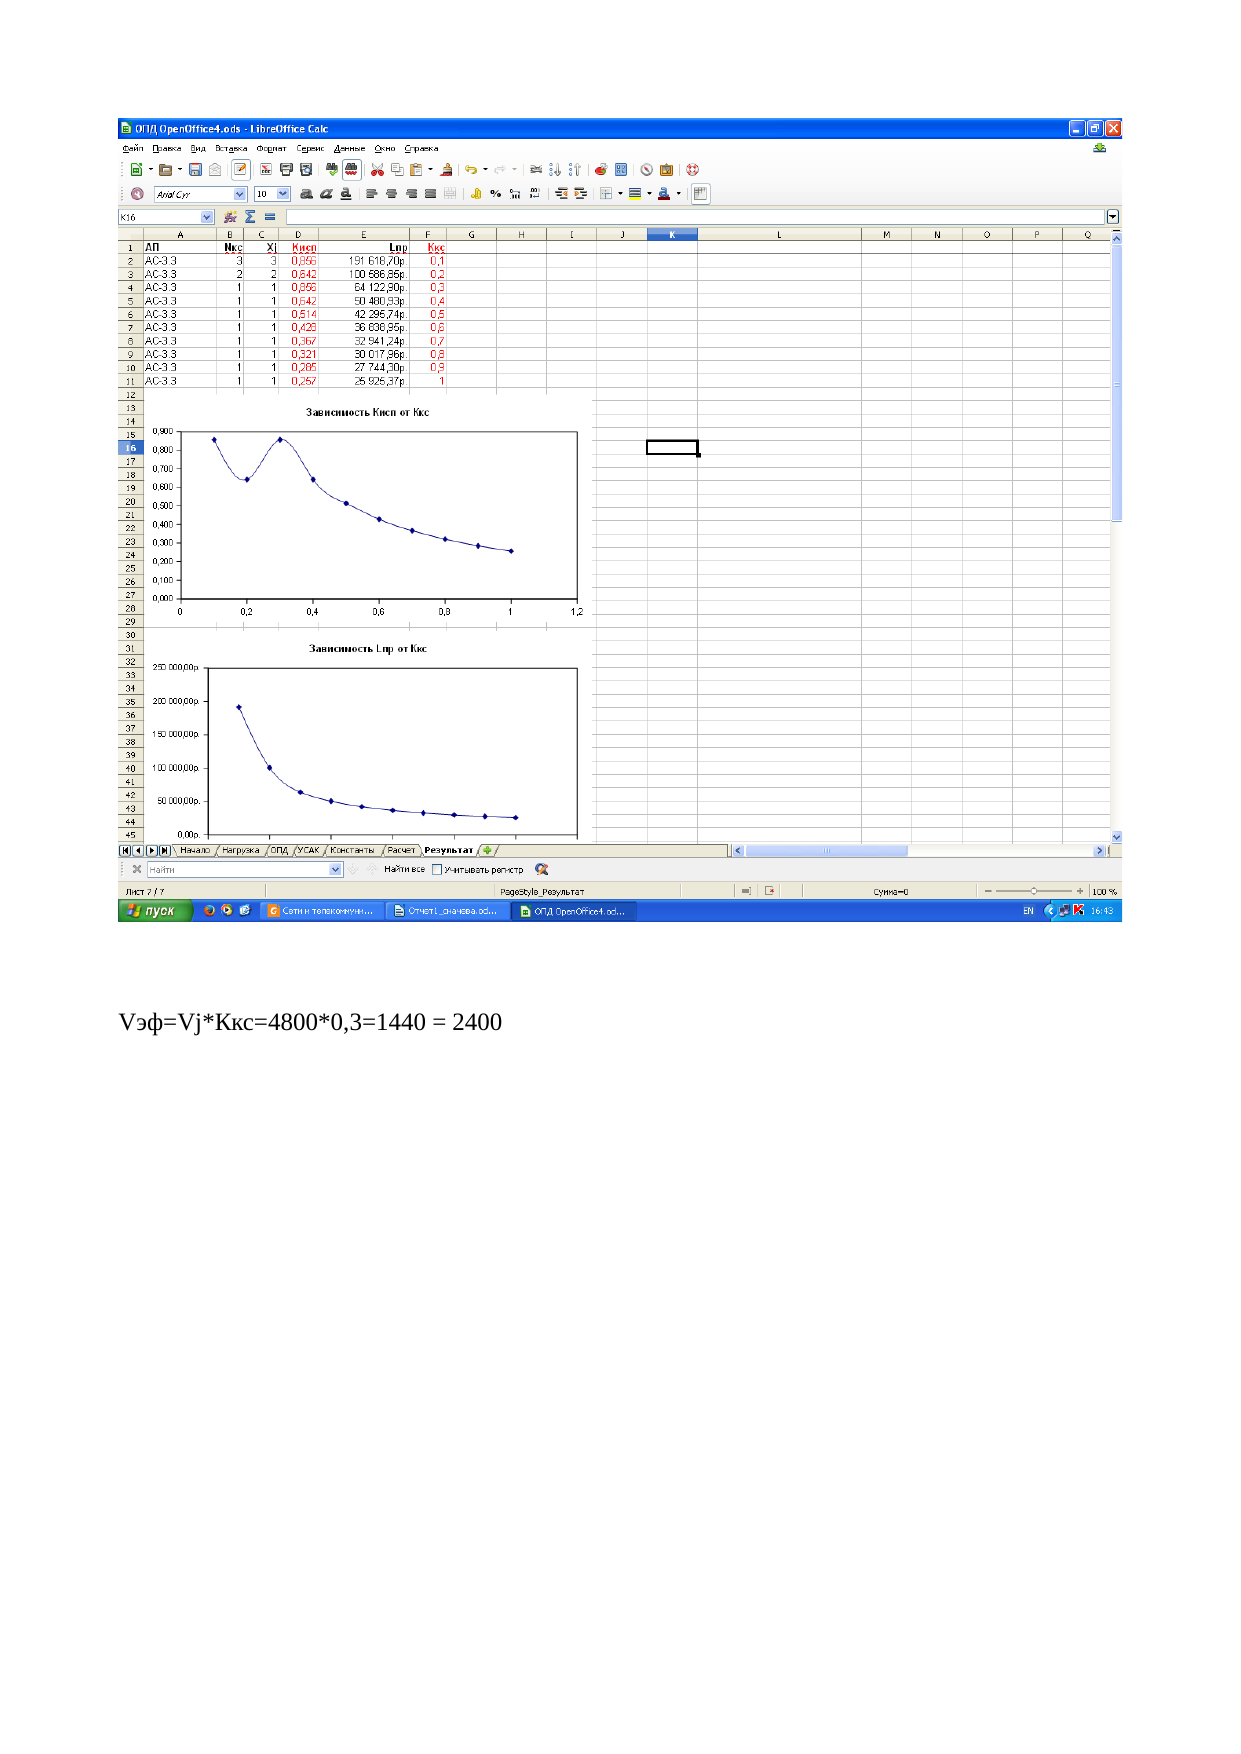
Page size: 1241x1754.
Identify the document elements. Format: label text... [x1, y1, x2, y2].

picture [118, 118, 1123, 922]
text Vэф=Vj*Ккс=4800*0,3=1440 = 2400 [118, 1007, 1122, 1036]
